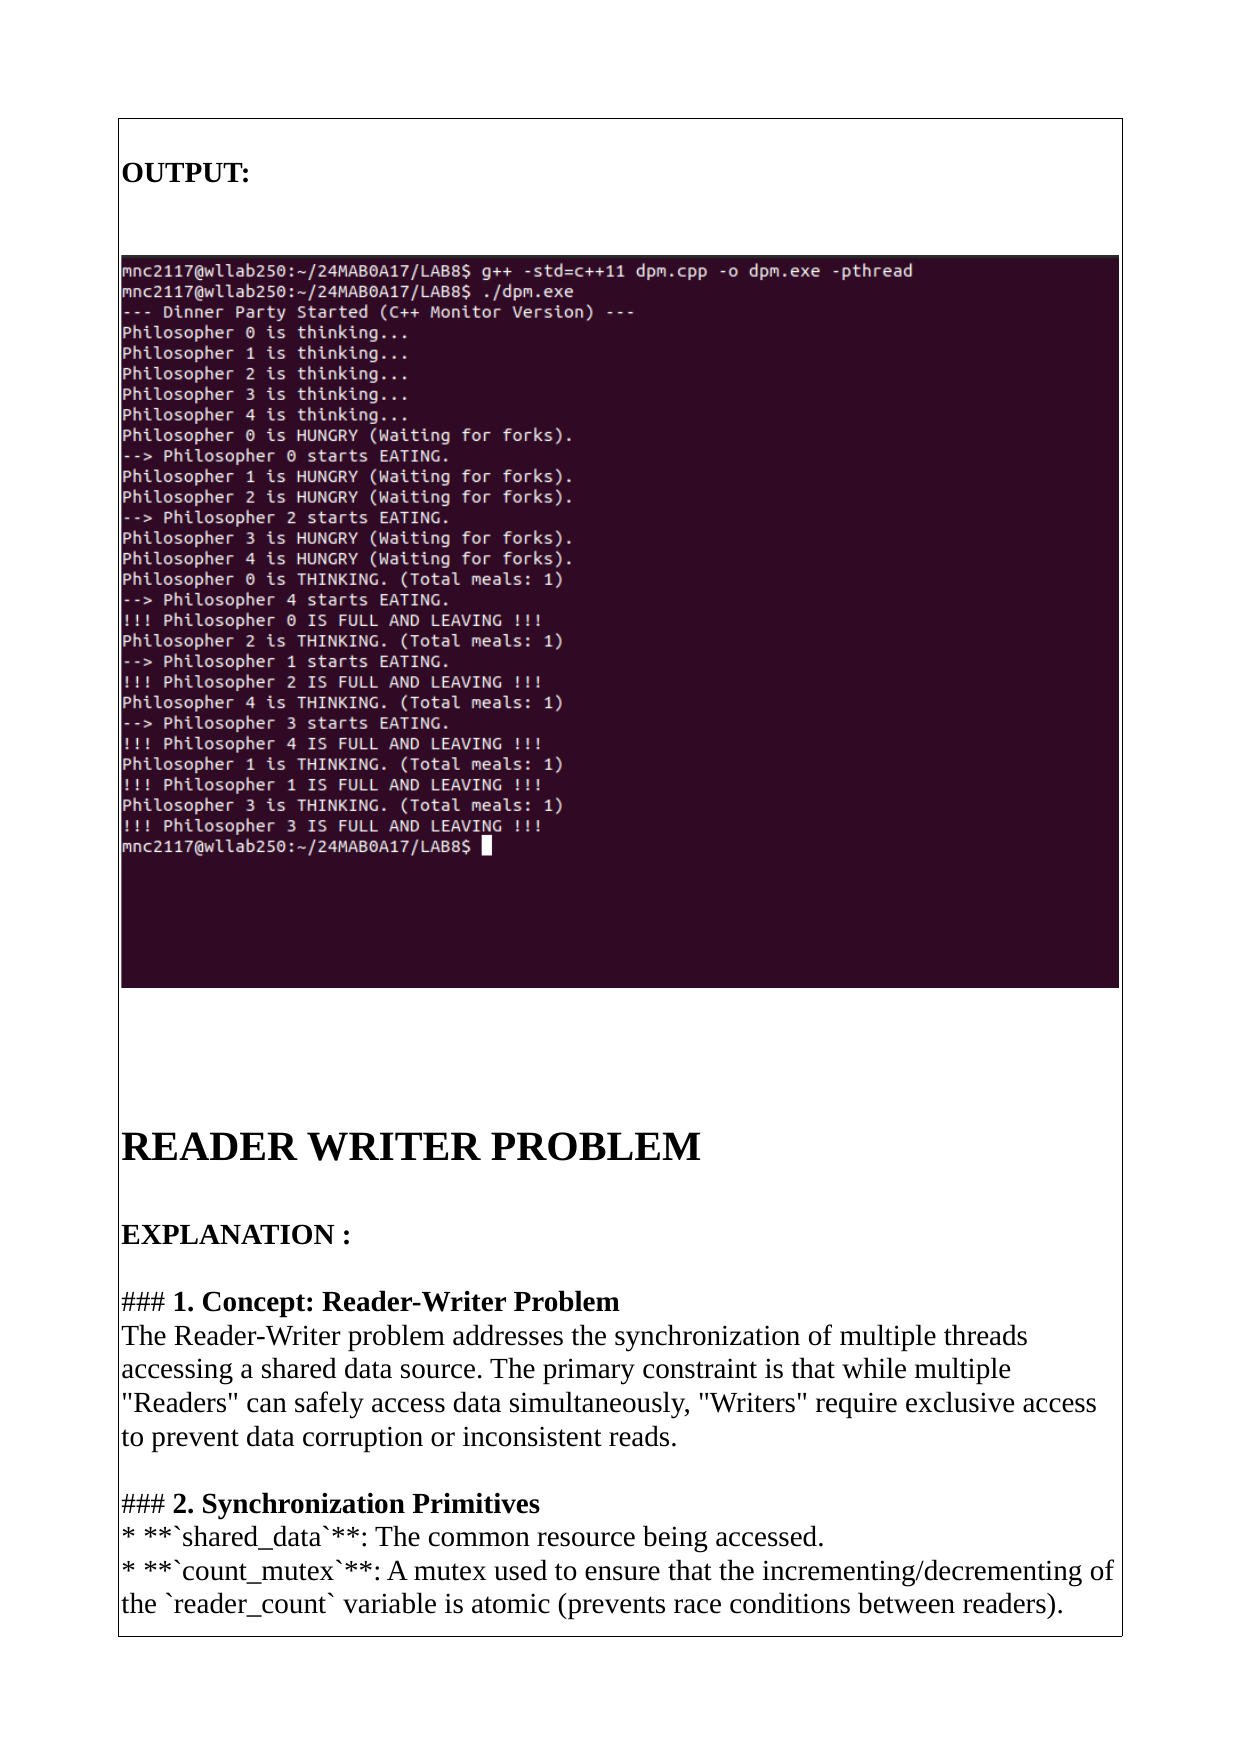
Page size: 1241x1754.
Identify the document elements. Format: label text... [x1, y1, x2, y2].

text * **`shared_data`**: The common resource being accessed. [121, 1519, 1119, 1553]
text * **`count_mutex`**: A mutex used to ensure that the incrementing/decrementing of the `reader_count` variable is atomic (prevents race conditions between readers). [121, 1553, 1119, 1620]
picture [121, 255, 1119, 988]
text READER WRITER PROBLEM [121, 1122, 1119, 1169]
text EXPLANATION : [121, 1217, 1119, 1251]
text ### 2. Synchronization Primitives [121, 1486, 1119, 1519]
text ### 1. Concept: Reader-Writer Problem [121, 1284, 1119, 1318]
text OUTPUT: [121, 155, 1119, 188]
text The Reader-Writer problem addresses the synchronization of multiple threads accessing a shared data source. The primary constraint is that while multiple "Readers" can safely access data simultaneously, "Writers" require exclusive access to prevent data corruption or inconsistent reads. [121, 1318, 1119, 1452]
